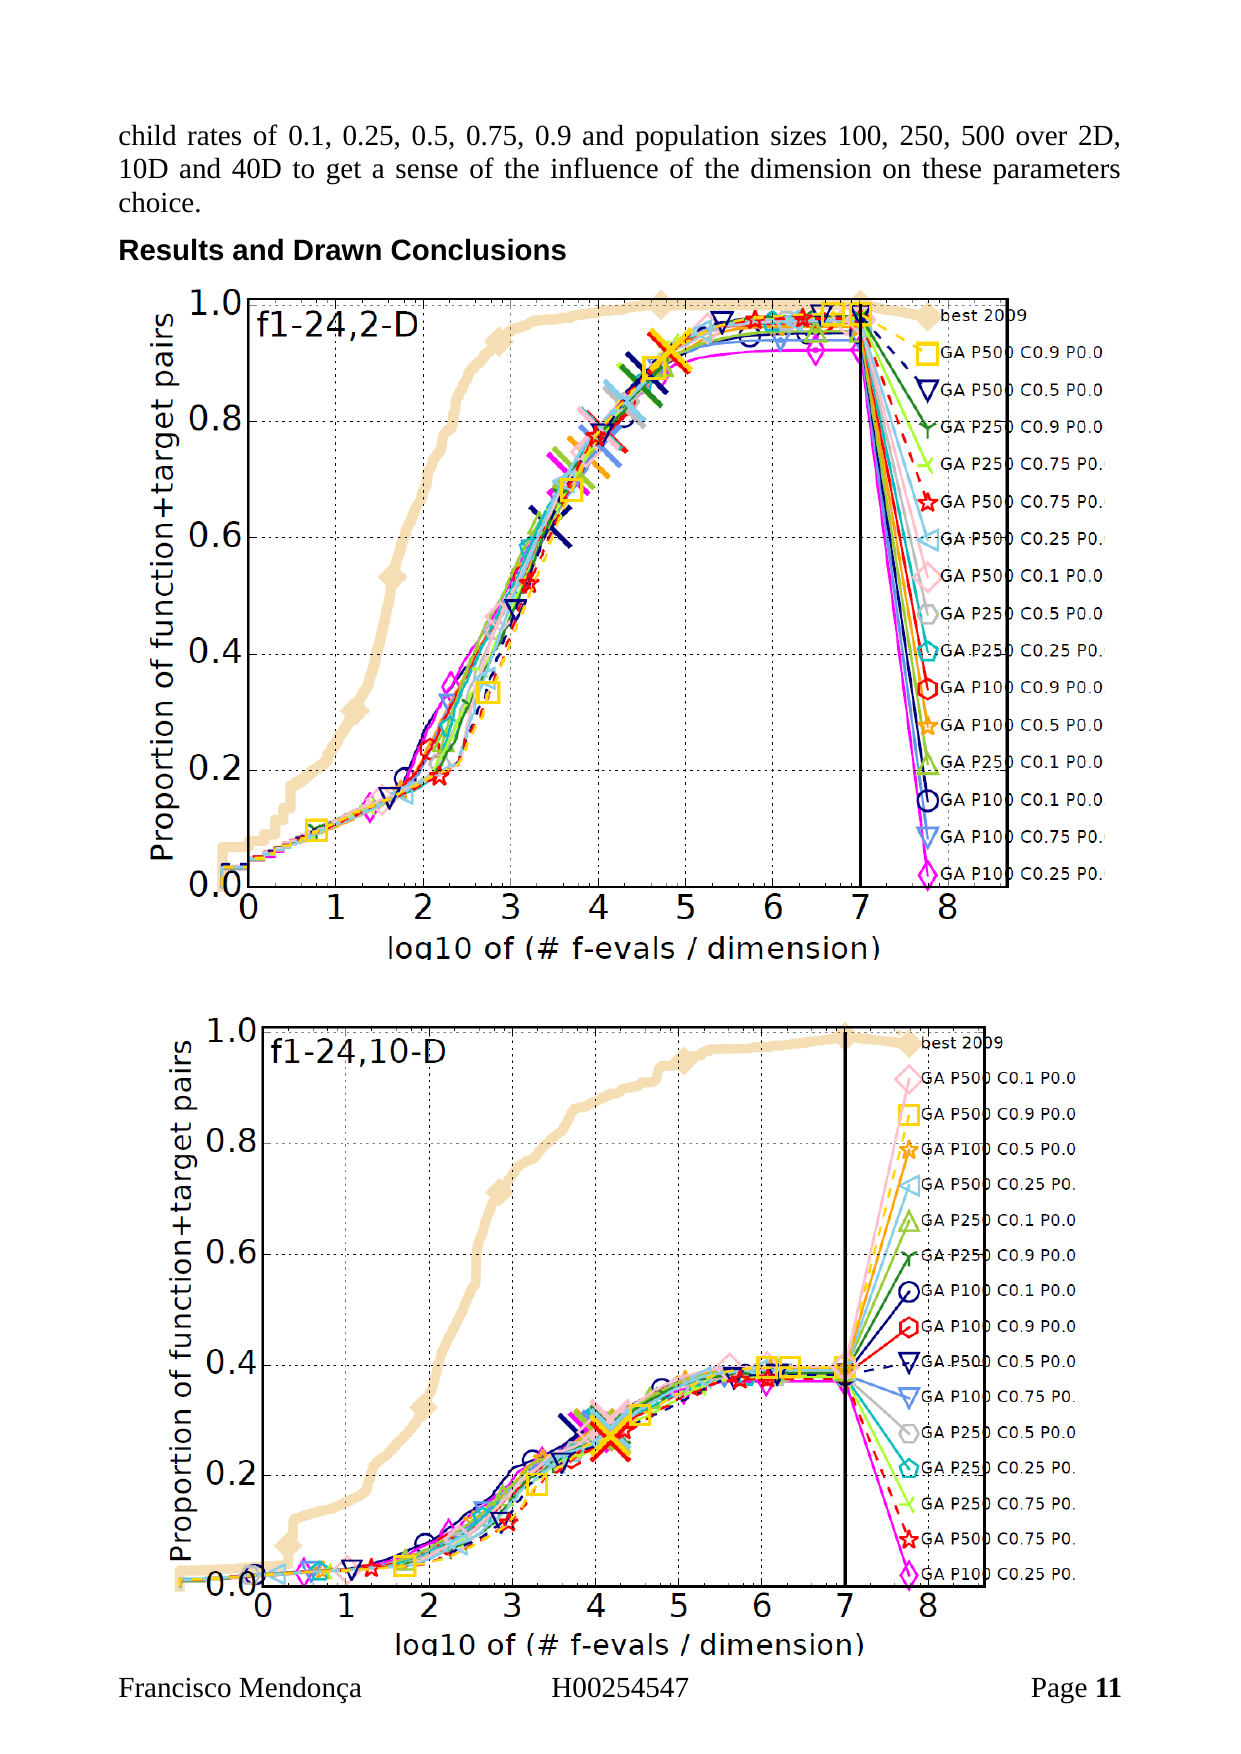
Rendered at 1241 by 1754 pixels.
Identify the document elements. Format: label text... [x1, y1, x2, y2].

picture [135, 279, 1105, 960]
subtitle Results and Drawn Conclusions [118, 233, 1122, 267]
text child rates of 0.1, 0.25, 0.5, 0.75, 0.9 and population sizes 100, 250, 500 over 2D, 10D and 40D to get a sense of the influence of the dimension on these parameters choice. [118, 118, 1122, 219]
picture [163, 1005, 1077, 1656]
